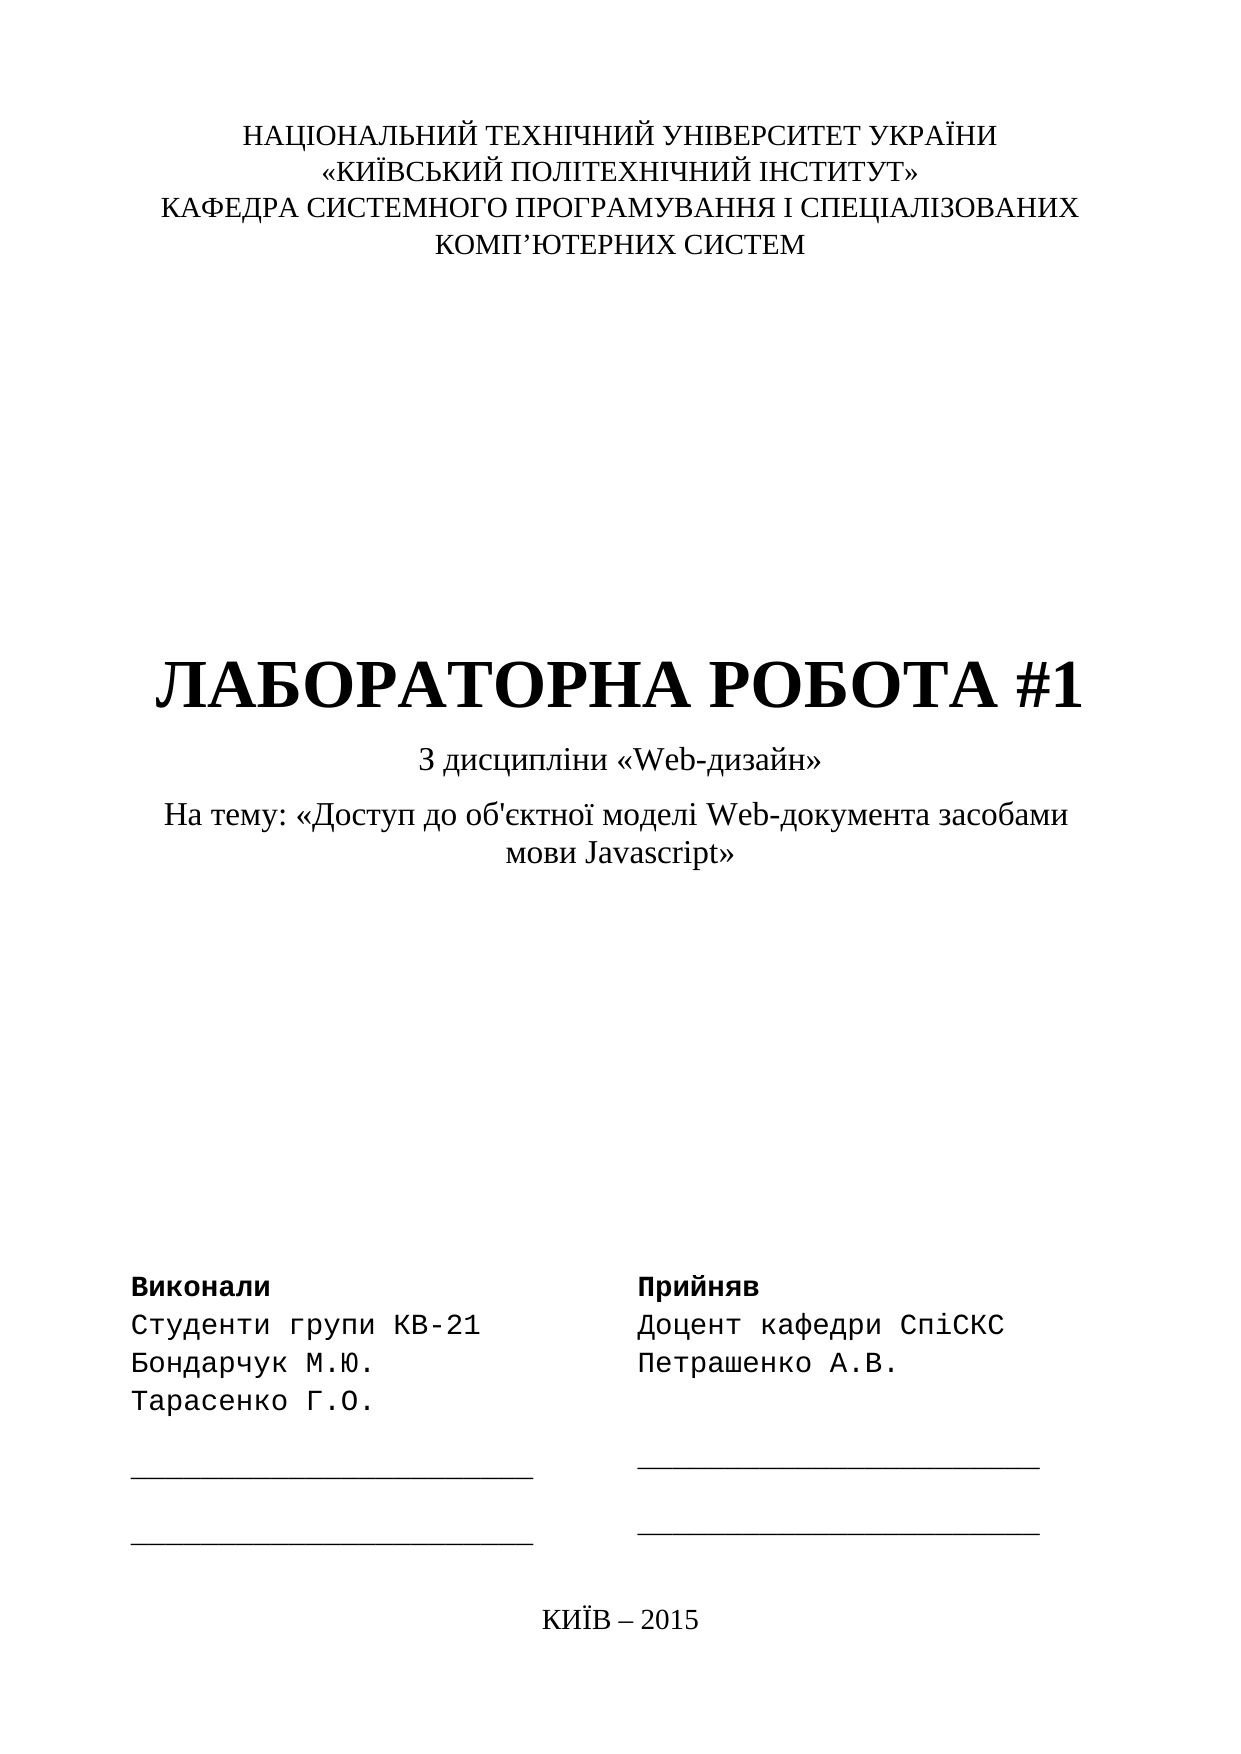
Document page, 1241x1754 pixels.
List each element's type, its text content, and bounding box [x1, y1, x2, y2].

text З дисципліни «Web-дизайн» [118, 739, 1122, 777]
table_header Прийняв Доцент кафедри СпіСКС Петрашенко А.В. _______________________ _______________________ [626, 1272, 1121, 1551]
text ЛАБОРАТОРНА РОБОТА #1 [118, 643, 1122, 722]
table_header Виконали Студенти групи КВ-21 Бондарчук М.Ю. Тарасенко Г.О. _______________________ _______________________ [119, 1272, 626, 1551]
text На тему: «Доступ до об'єктної моделі Web-документа засобами мови Javascript» [118, 794, 1122, 871]
